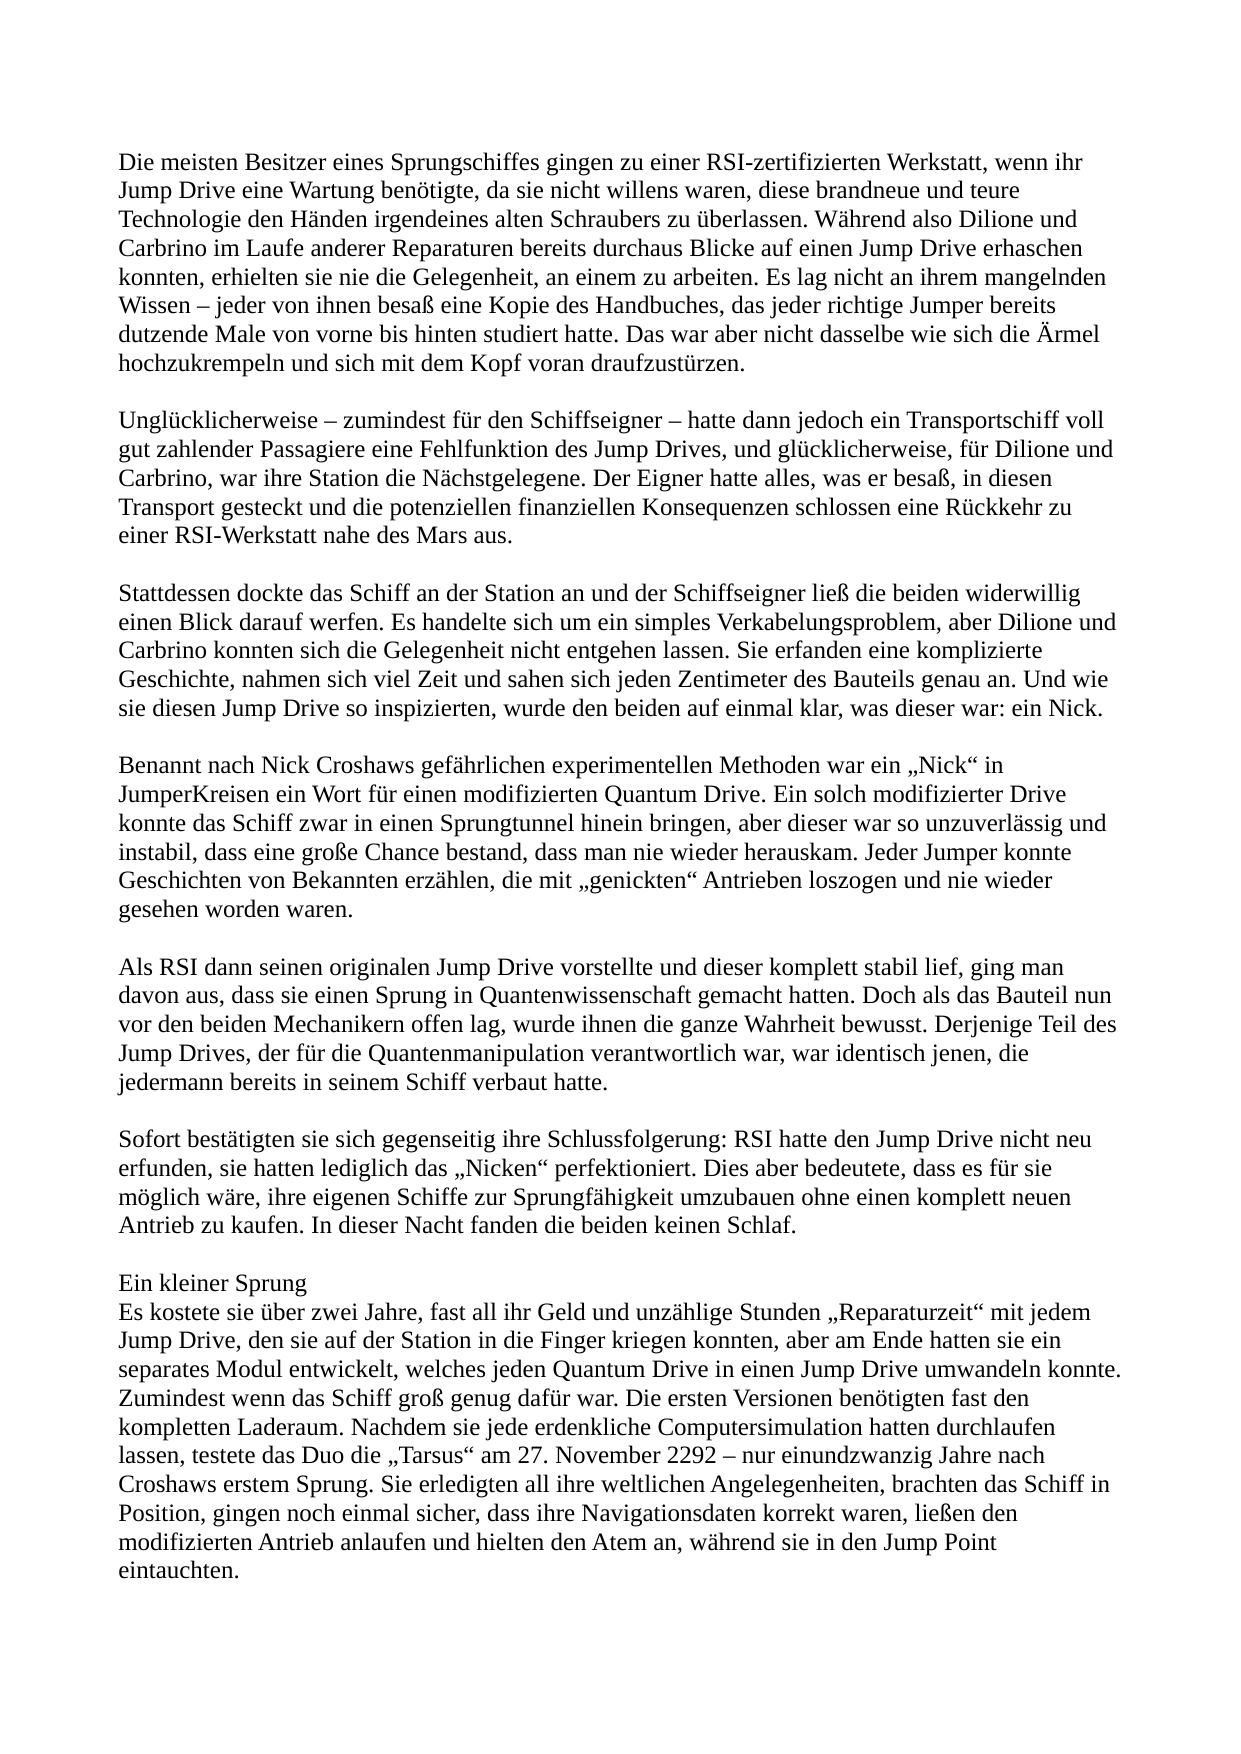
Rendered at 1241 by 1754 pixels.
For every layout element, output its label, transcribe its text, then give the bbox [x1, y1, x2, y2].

text Ein kleiner Sprung [118, 1268, 1122, 1297]
text Benannt nach Nick Croshaws gefährlichen experimentellen Methoden war ein „Nick“ in JumperKreisen ein Wort für einen modifizierten Quantum Drive. Ein solch modifizierter Drive konnte das Schiff zwar in einen Sprungtunnel hinein bringen, aber dieser war so unzuverlässig und instabil, dass eine große Chance bestand, dass man nie wieder herauskam. Jeder Jumper konnte Geschichten von Bekannten erzählen, die mit „genickten“ Antrieben loszogen und nie wieder gesehen worden waren. [118, 751, 1122, 923]
text Sofort bestätigten sie sich gegenseitig ihre Schlussfolgerung: RSI hatte den Jump Drive nicht neu erfunden, sie hatten lediglich das „Nicken“ perfektioniert. Dies aber bedeutete, dass es für sie möglich wäre, ihre eigenen Schiffe zur Sprungfähigkeit umzubauen ohne einen komplett neuen Antrieb zu kaufen. In dieser Nacht fanden die beiden keinen Schlaf. [118, 1124, 1122, 1239]
text Die meisten Besitzer eines Sprungschiffes gingen zu einer RSI-zertifizierten Werkstatt, wenn ihr Jump Drive eine Wartung benötigte, da sie nicht willens waren, diese brandneue und teure Technologie den Händen irgendeines alten Schraubers zu überlassen. Während also Dilione und Carbrino im Laufe anderer Reparaturen bereits durchaus Blicke auf einen Jump Drive erhaschen konnten, erhielten sie nie die Gelegenheit, an einem zu arbeiten. Es lag nicht an ihrem mangelnden Wissen – jeder von ihnen besaß eine Kopie des Handbuches, das jeder richtige Jumper bereits dutzende Male von vorne bis hinten studiert hatte. Das war aber nicht dasselbe wie sich die Ärmel hochzukrempeln und sich mit dem Kopf voran draufzustürzen. [118, 147, 1122, 377]
text Es kostete sie über zwei Jahre, fast all ihr Geld und unzählige Stunden „Reparaturzeit“ mit jedem Jump Drive, den sie auf der Station in die Finger kriegen konnten, aber am Ende hatten sie ein separates Modul entwickelt, welches jeden Quantum Drive in einen Jump Drive umwandeln konnte. Zumindest wenn das Schiff groß genug dafür war. Die ersten Versionen benötigten fast den kompletten Laderaum. Nachdem sie jede erdenkliche Computersimulation hatten durchlaufen lassen, testete das Duo die „Tarsus“ am 27. November 2292 – nur einundzwanzig Jahre nach Croshaws erstem Sprung. Sie erledigten all ihre weltlichen Angelegenheiten, brachten das Schiff in Position, gingen noch einmal sicher, dass ihre Navigationsdaten korrekt waren, ließen den modifizierten Antrieb anlaufen und hielten den Atem an, während sie in den Jump Point eintauchten. [118, 1297, 1122, 1584]
text Stattdessen dockte das Schiff an der Station an und der Schiffseigner ließ die beiden widerwillig einen Blick darauf werfen. Es handelte sich um ein simples Verkabelungsproblem, aber Dilione und Carbrino konnten sich die Gelegenheit nicht entgehen lassen. Sie erfanden eine komplizierte Geschichte, nahmen sich viel Zeit und sahen sich jeden Zentimeter des Bauteils genau an. Und wie sie diesen Jump Drive so inspizierten, wurde den beiden auf einmal klar, was dieser war: ein Nick. [118, 578, 1122, 722]
text Unglücklicherweise – zumindest für den Schiffseigner – hatte dann jedoch ein Transportschiff voll gut zahlender Passagiere eine Fehlfunktion des Jump Drives, und glücklicherweise, für Dilione und Carbrino, war ihre Station die Nächstgelegene. Der Eigner hatte alles, was er besaß, in diesen Transport gesteckt und die potenziellen finanziellen Konsequenzen schlossen eine Rückkehr zu einer RSI-Werkstatt nahe des Mars aus. [118, 406, 1122, 549]
text Als RSI dann seinen originalen Jump Drive vorstellte und dieser komplett stabil lief, ging man davon aus, dass sie einen Sprung in Quantenwissenschaft gemacht hatten. Doch als das Bauteil nun vor den beiden Mechanikern offen lag, wurde ihnen die ganze Wahrheit bewusst. Derjenige Teil des Jump Drives, der für die Quantenmanipulation verantwortlich war, war identisch jenen, die jedermann bereits in seinem Schiff verbaut hatte. [118, 952, 1122, 1096]
